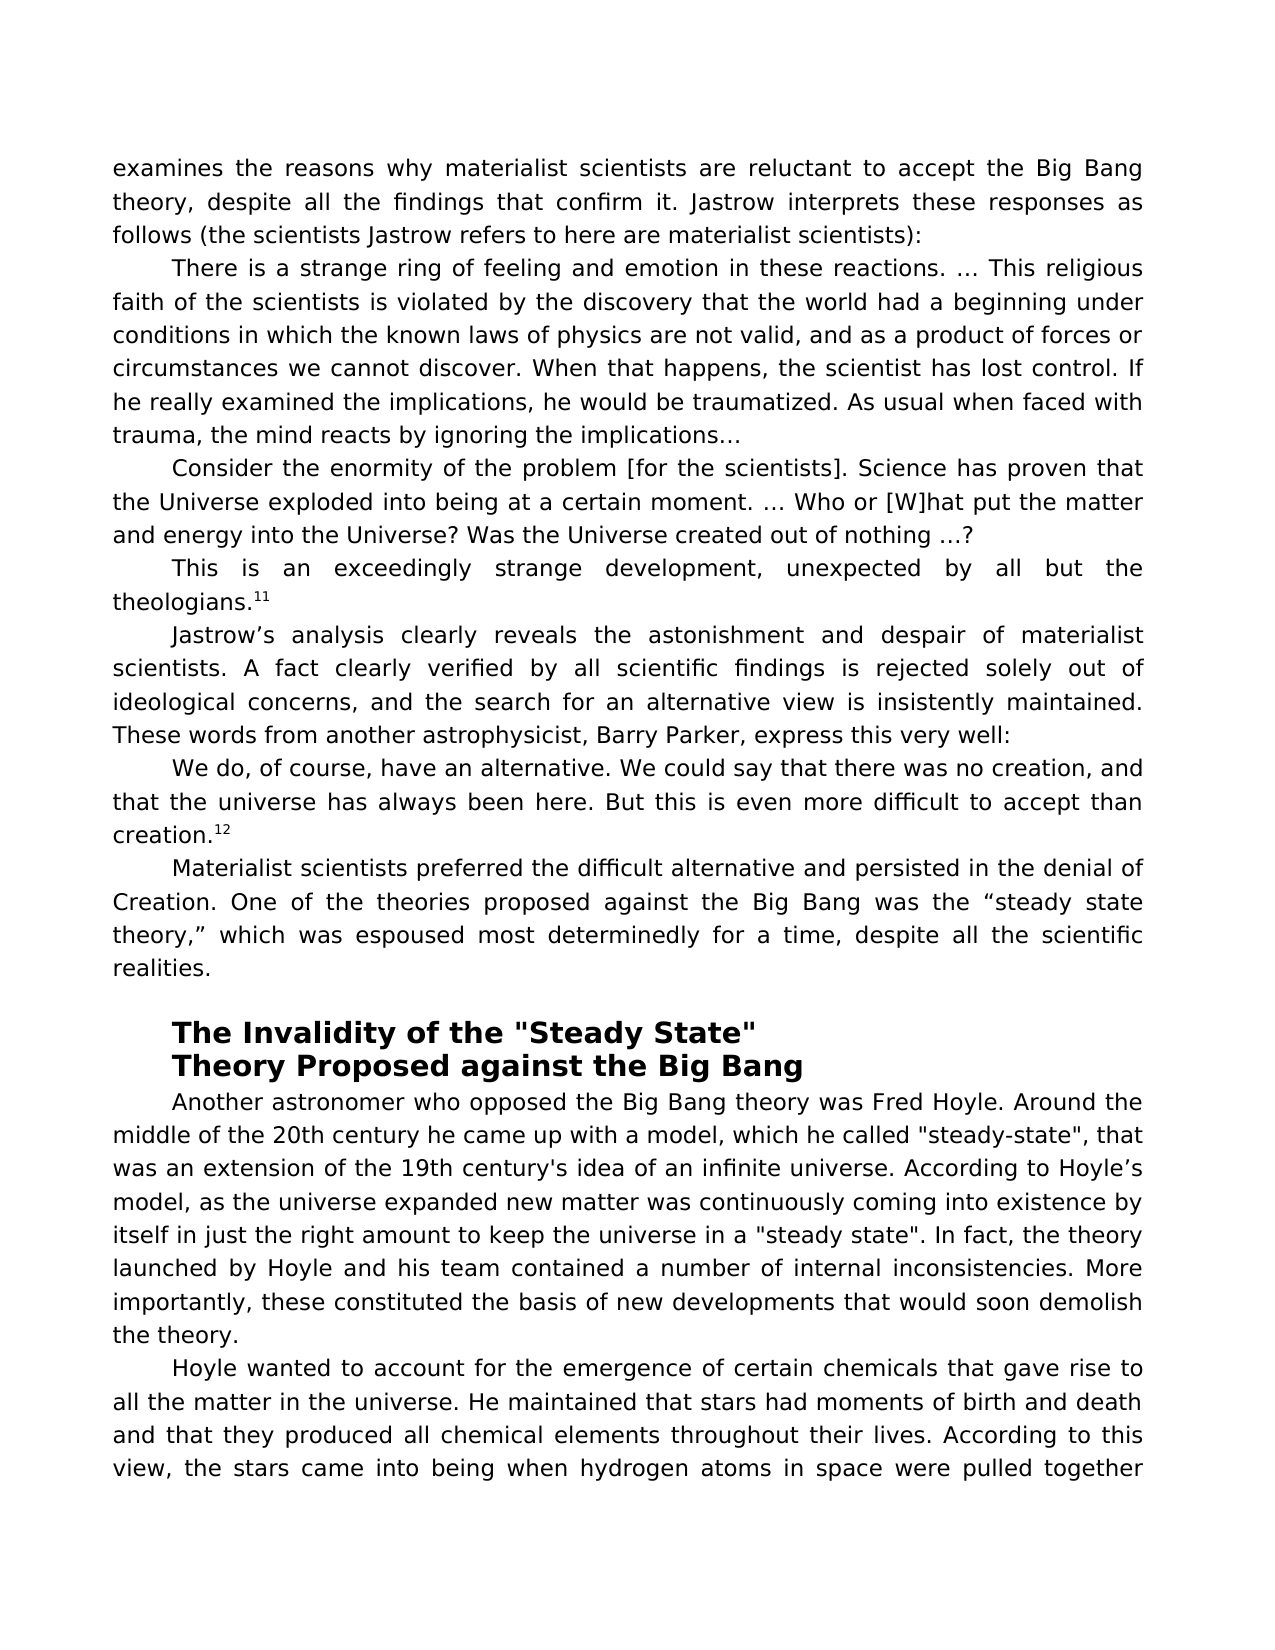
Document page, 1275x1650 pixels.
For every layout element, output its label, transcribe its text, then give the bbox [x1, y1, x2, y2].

text Another astronomer who opposed the Big Bang theory was Fred Hoyle. Around the middle of the 20th century he came up with a model, which he called "steady-state", that was an extension of the 19th century's idea of an infinite universe. According to Hoyle’s model, as the universe expanded new matter was continuously coming into existence by itself in just the right amount to keep the universe in a "steady state". In fact, the theory launched by Hoyle and his team contained a number of internal inconsistencies. More importantly, these constituted the basis of new developments that would soon demolish the theory. [112, 1083, 1145, 1350]
text This is an exceedingly strange development, unexpected by all but the theologians.11 [112, 550, 1145, 617]
text Materialist scientists preferred the difficult alternative and persisted in the denial of Creation. One of the theories proposed against the Big Bang was the “steady state theory,” which was espoused most determinedly for a time, despite all the scientific realities. [112, 850, 1145, 983]
text Theory Proposed against the Big Bang [112, 1050, 1145, 1083]
text examines the reasons why materialist scientists are reluctant to accept the Big Bang theory, despite all the findings that confirm it. Jastrow interprets these responses as follows (the scientists Jastrow refers to here are materialist scientists): [112, 150, 1145, 250]
text There is a strange ring of feeling and emotion in these reactions. … This religious faith of the scientists is violated by the discovery that the world had a beginning under conditions in which the known laws of physics are not valid, and as a product of forces or circumstances we cannot discover. When that happens, the scientist has lost control. If he really examined the implications, he would be traumatized. As usual when faced with trauma, the mind reacts by ignoring the implications… [112, 250, 1145, 450]
text Consider the enormity of the problem [for the scientists]. Science has proven that the Universe exploded into being at a certain moment. … Who or [W]hat put the matter and energy into the Universe? Was the Universe created out of nothing …? [112, 450, 1145, 550]
text Hoyle wanted to account for the emergence of certain chemicals that gave rise to all the matter in the universe. He maintained that stars had moments of birth and death and that they produced all chemical elements throughout their lives. According to this view, the stars came into being when hydrogen atoms in space were pulled together [112, 1350, 1145, 1483]
text We do, of course, have an alternative. We could say that there was no creation, and that the universe has always been here. But this is even more difficult to accept than creation.12 [112, 750, 1145, 850]
text The Invalidity of the "Steady State" [112, 1017, 1145, 1050]
text Jastrow’s analysis clearly reveals the astonishment and despair of materialist scientists. A fact clearly verified by all scientific findings is rejected solely out of ideological concerns, and the search for an alternative view is insistently maintained. These words from another astrophysicist, Barry Parker, express this very well: [112, 617, 1145, 750]
